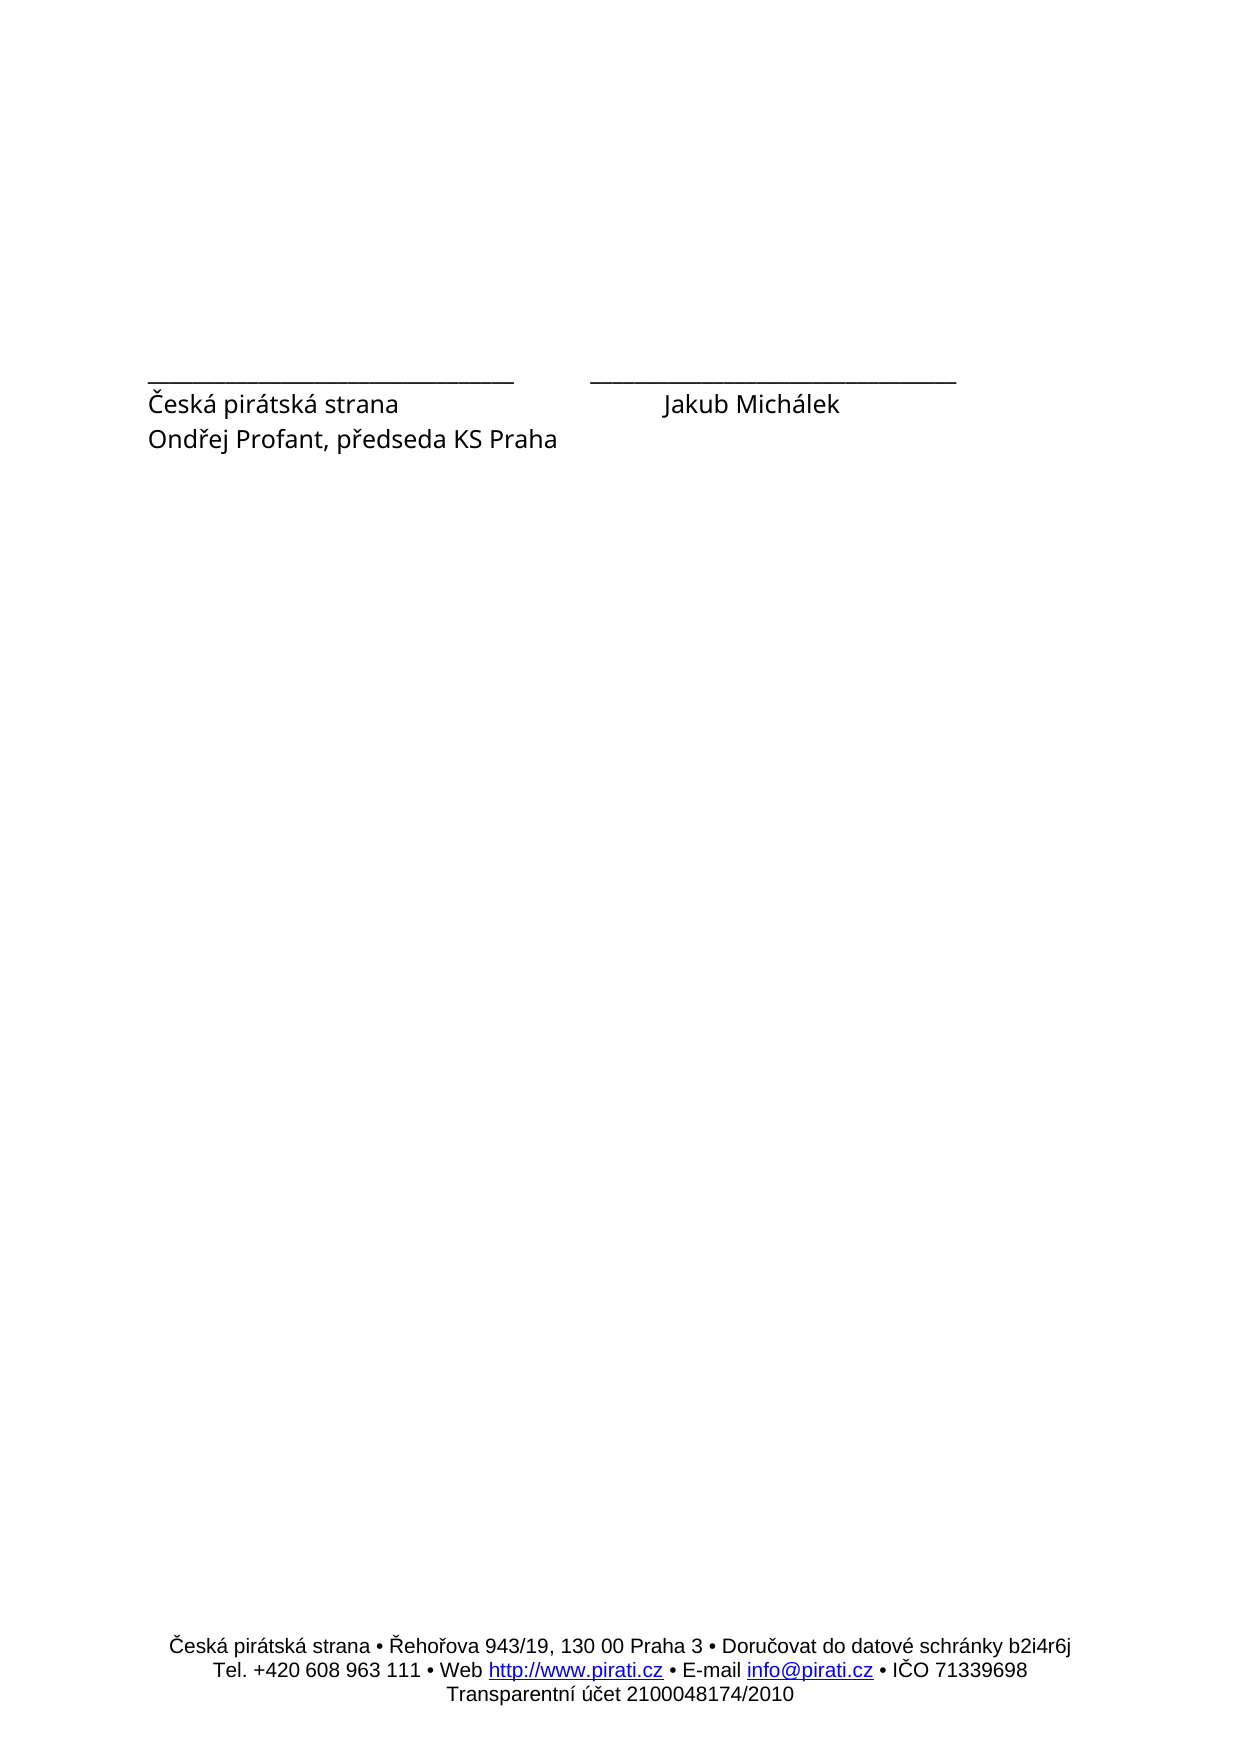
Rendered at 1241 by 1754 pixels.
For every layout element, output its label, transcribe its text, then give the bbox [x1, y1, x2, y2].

text Ondřej Profant, předseda KS Praha [148, 421, 1093, 455]
text Česká pirátská strana Jakub Michálek [148, 387, 1093, 421]
text _________________________________ _________________________________ [148, 353, 1093, 387]
